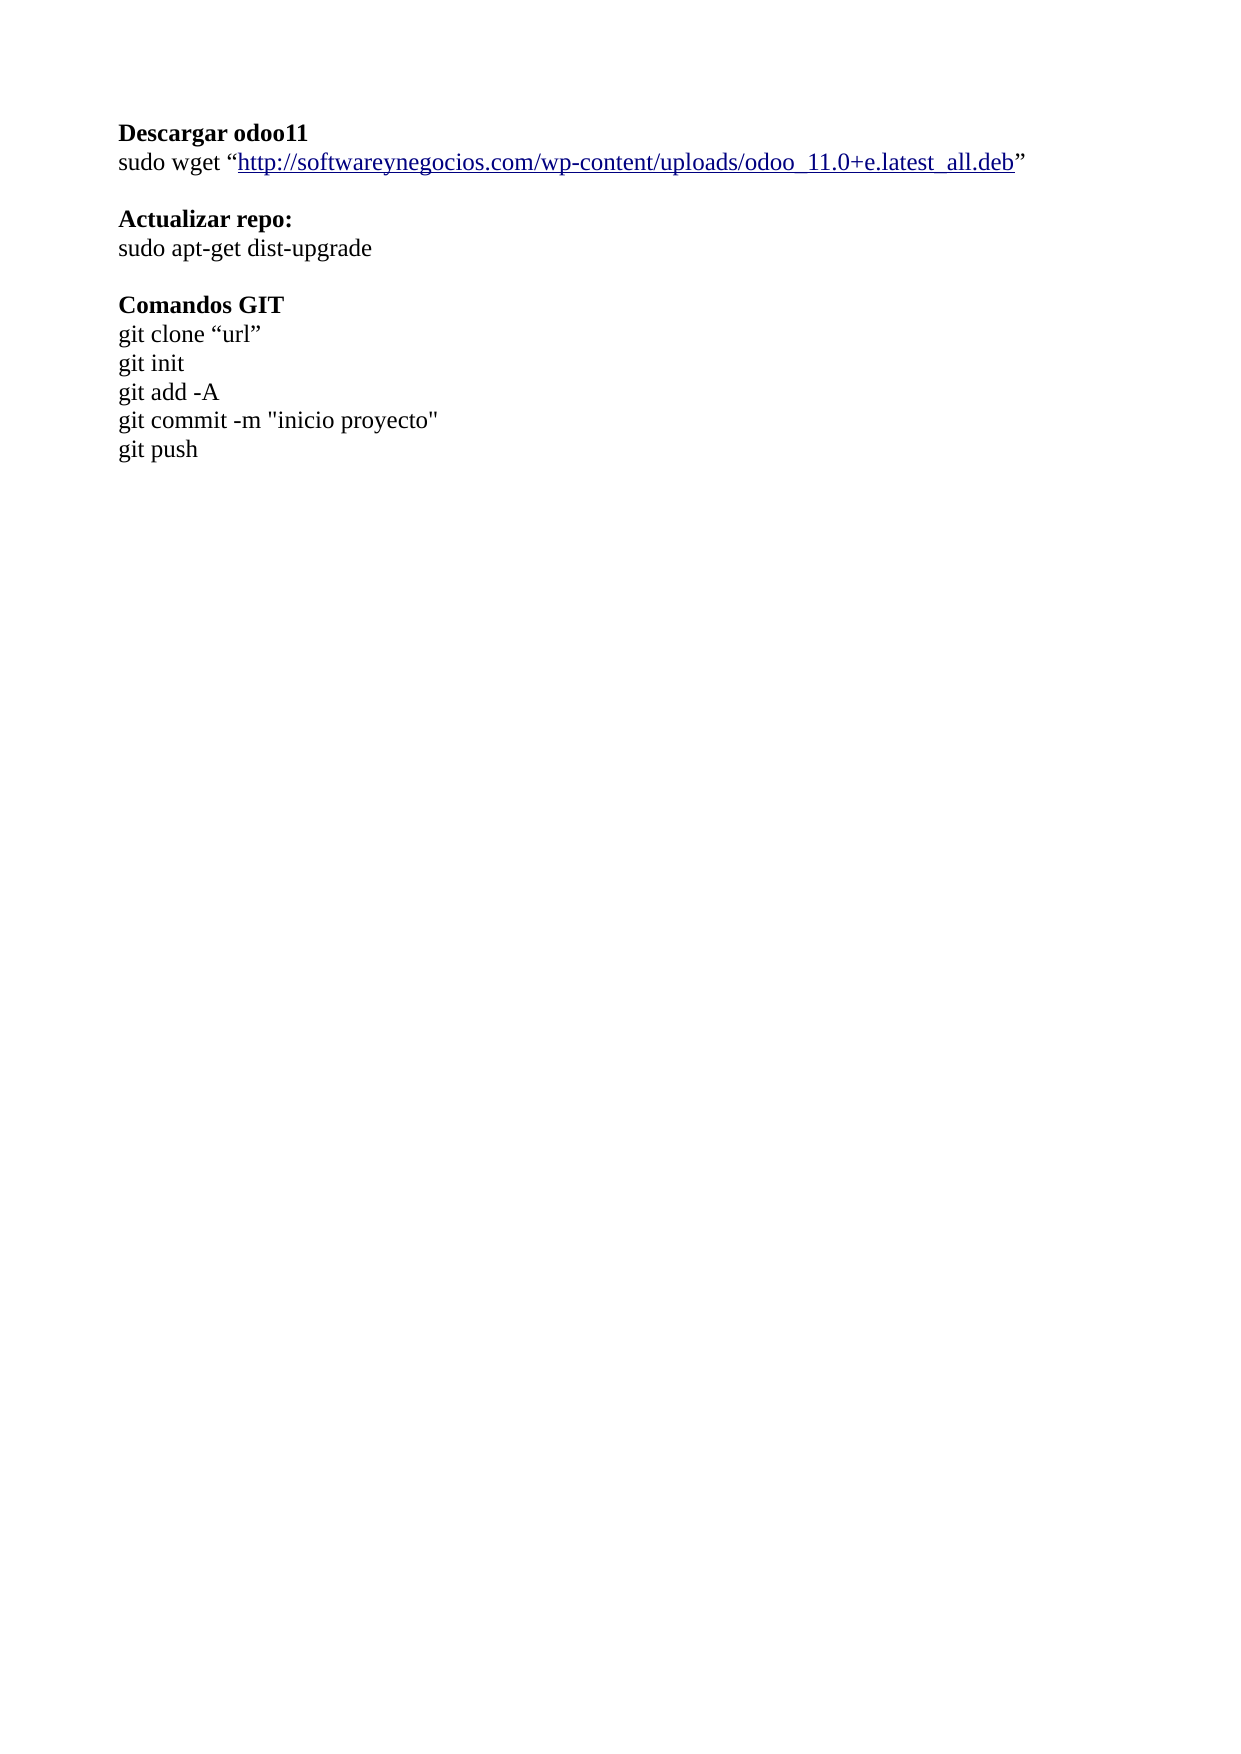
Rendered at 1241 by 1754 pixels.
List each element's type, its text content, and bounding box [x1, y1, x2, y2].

text Actualizar repo: [118, 204, 1122, 233]
text git push [118, 434, 1122, 463]
text git add -A [118, 377, 1122, 406]
text sudo wget “http://softwareynegocios.com/wp-content/uploads/odoo_11.0+e.latest_all.deb” [118, 147, 1122, 176]
text sudo apt-get dist-upgrade [118, 233, 1122, 262]
text Comandos GIT [118, 291, 1122, 319]
text Descargar odoo11 [118, 118, 1122, 147]
text git init [118, 348, 1122, 377]
text git clone “url” [118, 319, 1122, 348]
text git commit -m "inicio proyecto" [118, 406, 1122, 434]
